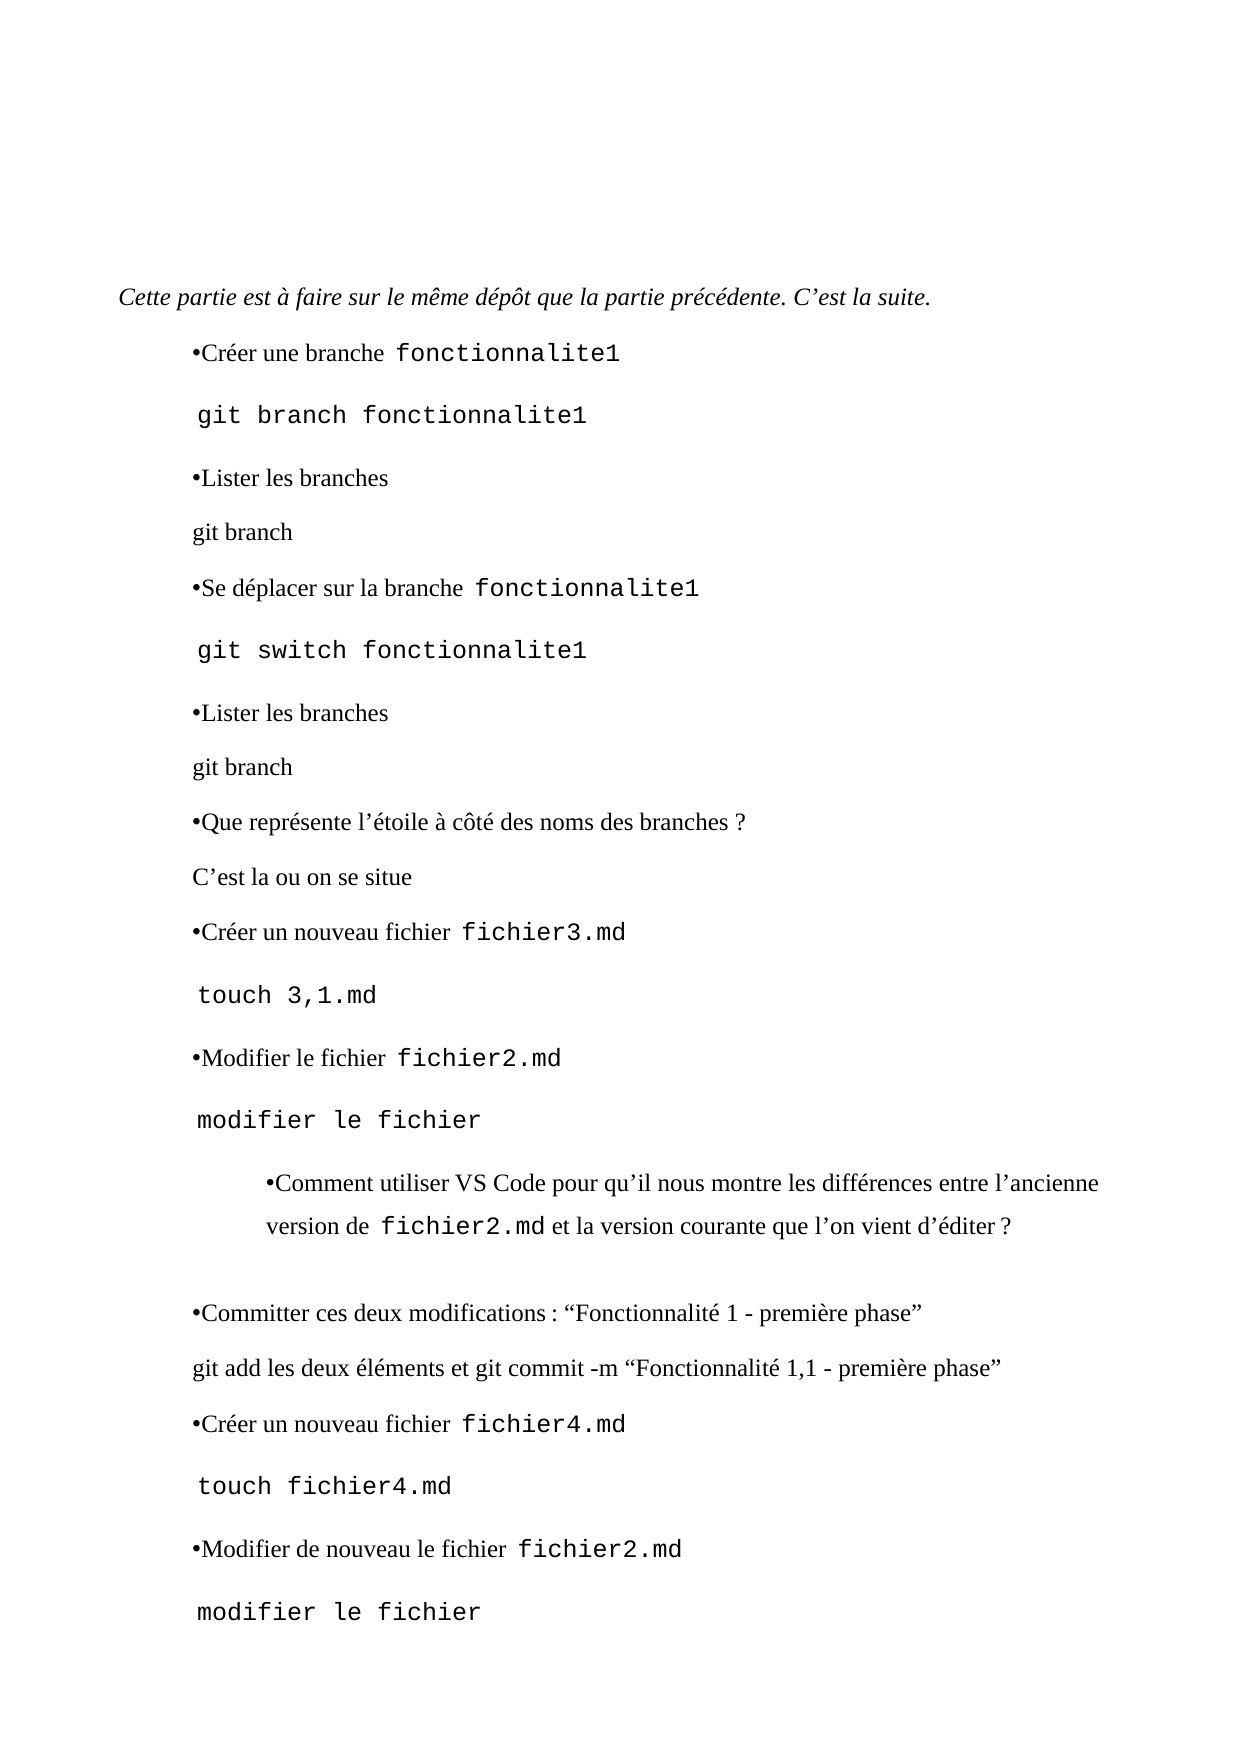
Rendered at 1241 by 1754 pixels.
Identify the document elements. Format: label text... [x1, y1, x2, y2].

list git switch fonctionnalite1 [193, 635, 1122, 669]
list C’est la ou on se situe [118, 862, 1122, 891]
list Lister les branches [118, 463, 1122, 491]
list git branch [118, 752, 1122, 781]
list Se déplacer sur la branche [118, 572, 470, 607]
list Comment utiliser VS Code pour qu’il nous montre les différences entre l’ancienne version de fichier2.md et la version courante que l’on vient d’éditer ? [118, 1168, 1122, 1244]
list touch fichier4.md [193, 1471, 1122, 1505]
list [118, 1471, 192, 1505]
list modifier le fichier [193, 1105, 1122, 1139]
list git branch fonctionnalite1 [193, 400, 1122, 434]
list Créer un nouveau fichier [118, 917, 456, 951]
list fonctionnalite1 [471, 572, 1122, 607]
list fichier2.md [393, 1042, 1122, 1077]
list [118, 1596, 192, 1631]
text Cette partie est à faire sur le même dépôt que la partie précédente. C’est la suite. [118, 282, 1122, 311]
list Créer une branche [118, 337, 390, 372]
list touch 3,1.md [118, 979, 1122, 1014]
list git branch [118, 517, 1122, 546]
list [118, 1105, 192, 1139]
list Committer ces deux modifications : “Fonctionnalité 1 - première phase” [118, 1298, 1122, 1327]
list Modifier le fichier [118, 1042, 392, 1077]
list git add les deux éléments et git commit -m “Fonctionnalité 1,1 - première phase” [118, 1353, 1122, 1382]
list Créer un nouveau fichier [118, 1408, 456, 1442]
list Que représente l’étoile à côté des noms des branches ? [118, 807, 1122, 836]
list fichier4.md [457, 1408, 1122, 1442]
list fonctionnalite1 [391, 337, 1122, 372]
list modifier le fichier [193, 1596, 1122, 1631]
list Modifier de nouveau le fichier fichier2.md [118, 1533, 1122, 1568]
list Lister les branches [118, 698, 1122, 726]
list [118, 400, 192, 434]
list fichier3.md [457, 917, 1122, 951]
list [118, 635, 192, 669]
